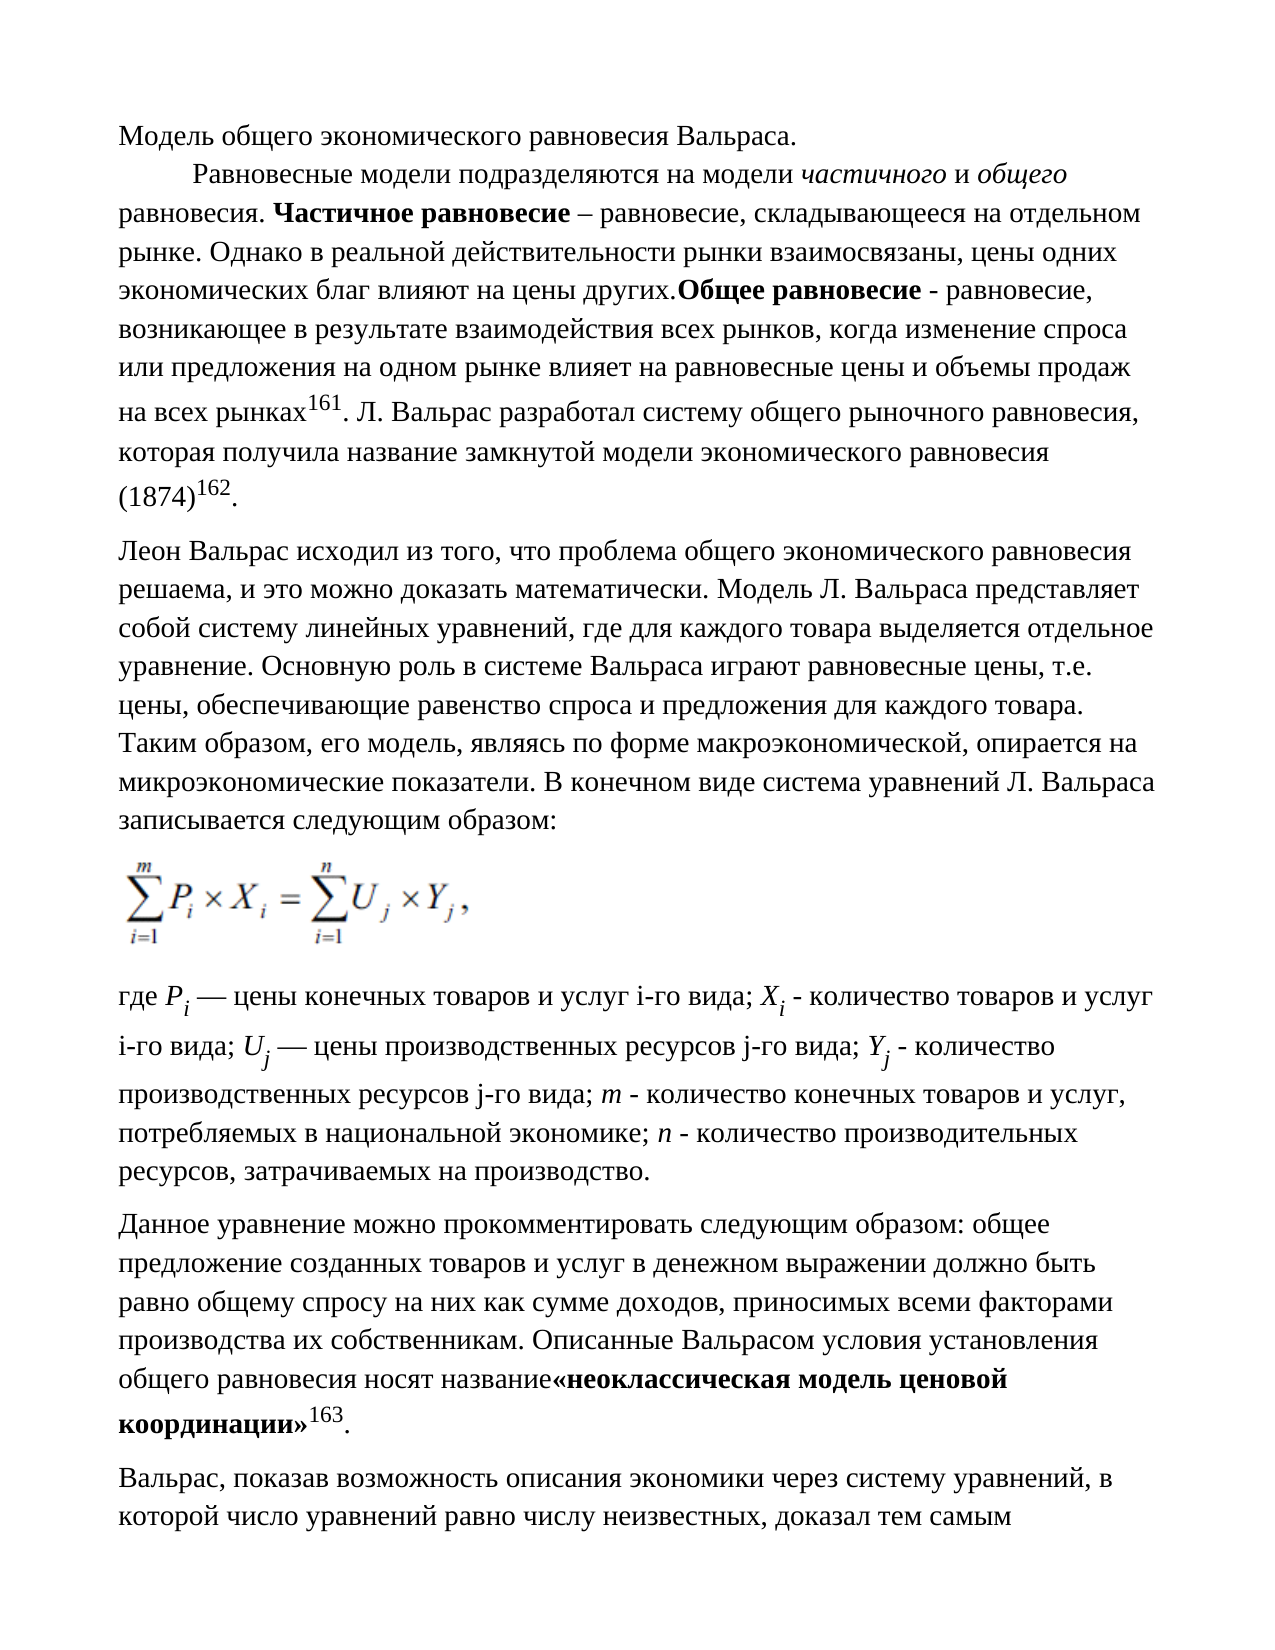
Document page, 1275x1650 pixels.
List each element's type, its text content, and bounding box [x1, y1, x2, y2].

text Вальрас, показав возможность описания экономики через систему уравнений, в которой число уравнений равно числу неизвестных, доказал тем самым [118, 1460, 1157, 1532]
text Леон Вальрас исходил из того, что проблема общего экономического равновесия решаема, и это можно доказать математически. Модель Л. Вальраса представляет собой систему линейных уравнений, где для каждого товара выделяется отдельное уравнение. Основную роль в системе Вальраса играют равновесные цены, т.е. цены, обеспечивающие равенство спроса и предложения для каждого товара. Таким образом, его модель, являясь по форме макроэкономической, опирается на микроэкономические показатели. В конечном виде система уравнений Л. Вальраса записывается следующим образом: [118, 533, 1157, 836]
text Данное уравнение можно прокомментировать следующим образом: общее предложение созданных товаров и услуг в денежном выражении должно быть равно общему спросу на них как сумме доходов, приносимых всеми факторами производства их собственникам. Описанные Вальрасом условия установления общего равновесия носят название«неоклассическая модель ценовой координации»163. [118, 1207, 1157, 1439]
text где Pi — цены конечных товаров и услуг i-го вида; Xi - количество товаров и услуг i-го вида; Uj — цены производственных ресурсов j-го вида; Yj - количество производственных ресурсов j-го вида; т - количество конечных товаров и услуг, потребляемых в национальной экономике; п - количество производительных ресурсов, затрачиваемых на производство. [118, 978, 1157, 1187]
text Модель общего экономического равновесия Вальраса. [118, 118, 1157, 152]
text Равновесные модели подразделяются на модели частичного и общего равновесия. Частичное равновесие – равновесие, складывающееся на отдельном рынке. Однако в реальной действительности рынки взаимосвязаны, цены одних экономических благ влияют на цены других.Общее равновесие - равновесие, возникающее в результате взаимодействия всех рынков, когда изменение спроса или предложения на одном рынке влияет на равновесные цены и объемы продаж на всех рынках161. Л. Вальрас разработал систему общего рыночного равновесия, которая получила название замкнутой модели экономического равновесия (1874)162. [118, 157, 1157, 512]
picture [118, 855, 473, 953]
